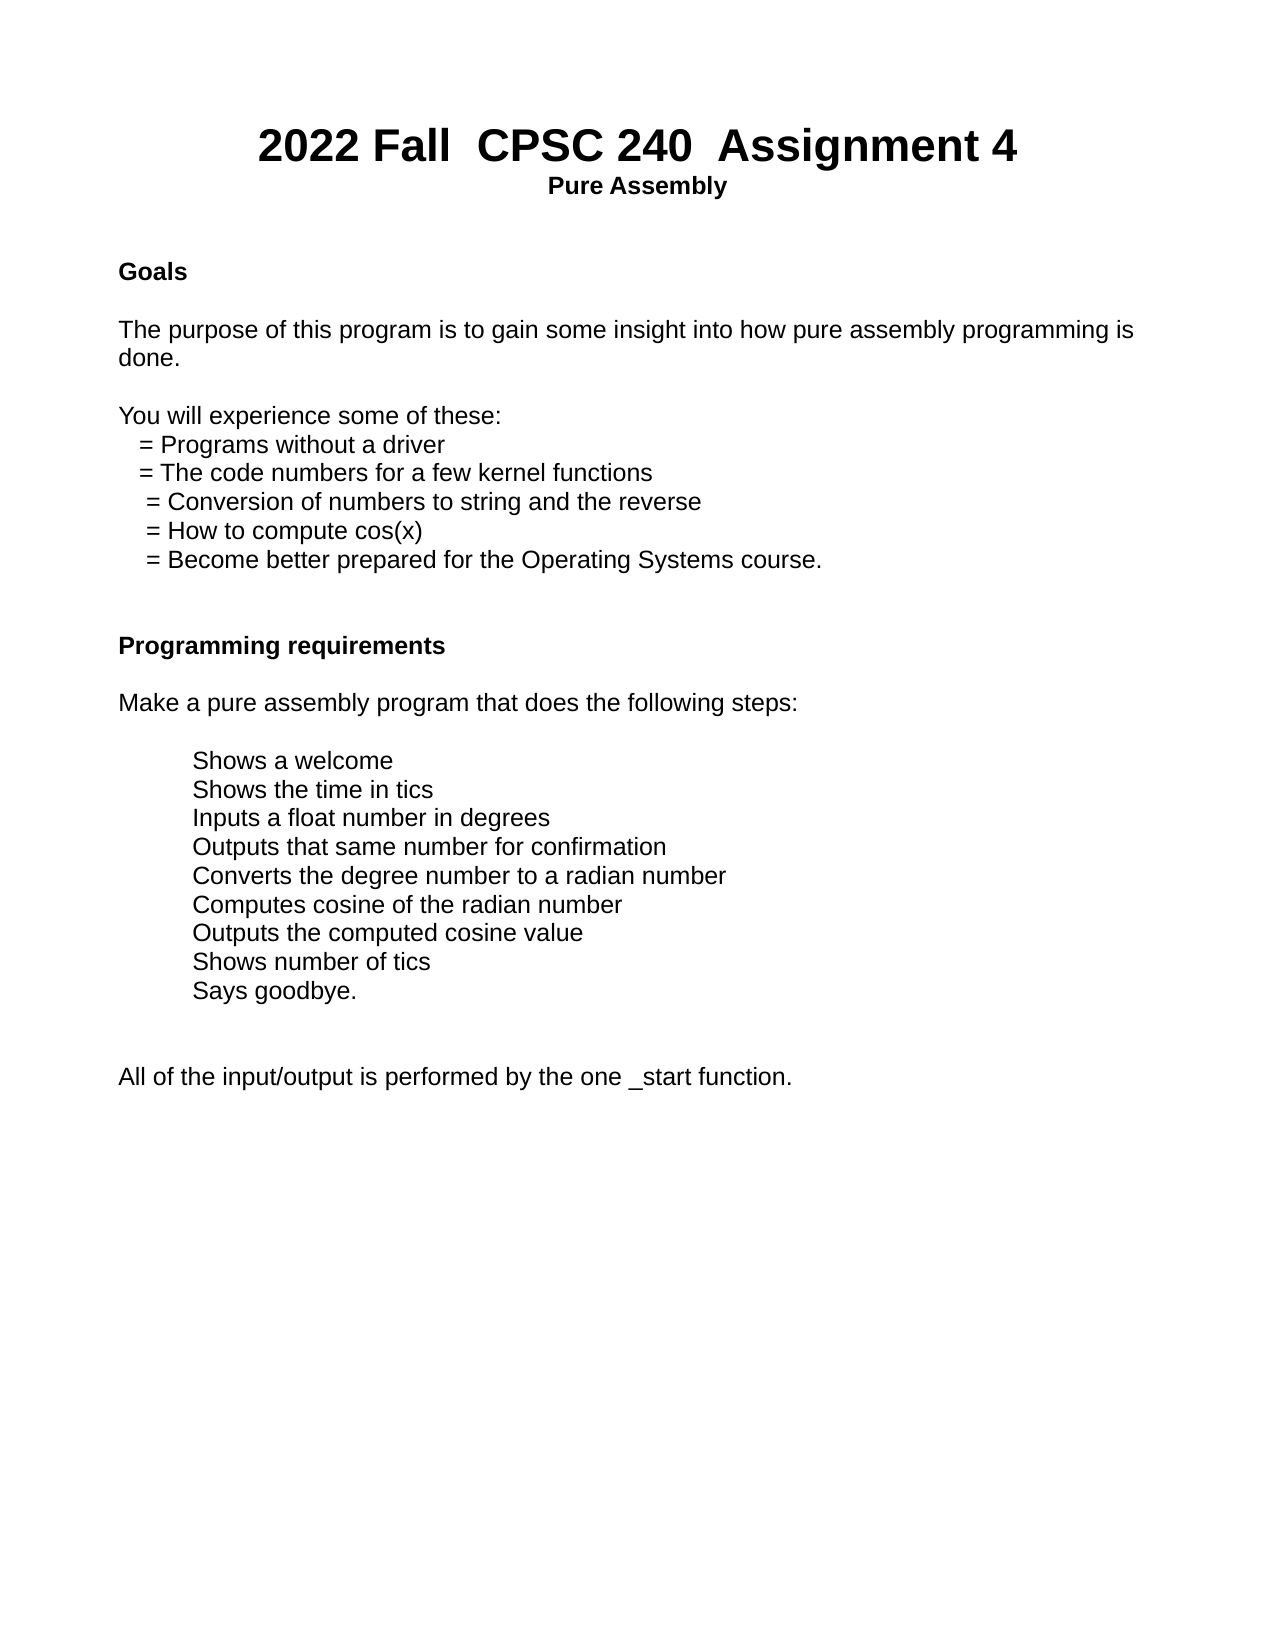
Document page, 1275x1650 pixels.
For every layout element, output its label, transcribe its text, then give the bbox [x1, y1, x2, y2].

text Outputs that same number for confirmation [118, 832, 1157, 861]
text Make a pure assembly program that does the following steps: [118, 688, 1157, 717]
text All of the input/output is performed by the one _start function. [118, 1062, 1157, 1091]
text The purpose of this program is to gain some insight into how pure assembly programming is done. [118, 314, 1157, 372]
text Says goodbye. [118, 976, 1157, 1004]
text Shows number of tics [118, 947, 1157, 976]
text Shows the time in tics [118, 774, 1157, 803]
text Pure Assembly [118, 171, 1157, 199]
text You will experience some of these: [118, 401, 1157, 429]
text Computes cosine of the radian number [118, 889, 1157, 918]
text = Conversion of numbers to string and the reverse [118, 487, 1157, 516]
text 2022 Fall CPSC 240 Assignment 4 [118, 118, 1157, 171]
text = The code numbers for a few kernel functions [118, 458, 1157, 487]
text Shows a welcome [118, 746, 1157, 774]
text Inputs a float number in degrees [118, 803, 1157, 832]
text = Become better prepared for the Operating Systems course. [118, 544, 1157, 573]
text Outputs the computed cosine value [118, 918, 1157, 947]
text = Programs without a driver [118, 429, 1157, 458]
text Converts the degree number to a radian number [118, 861, 1157, 889]
text Goals [118, 257, 1157, 286]
text Programming requirements [118, 631, 1157, 659]
text = How to compute cos(x) [118, 516, 1157, 544]
